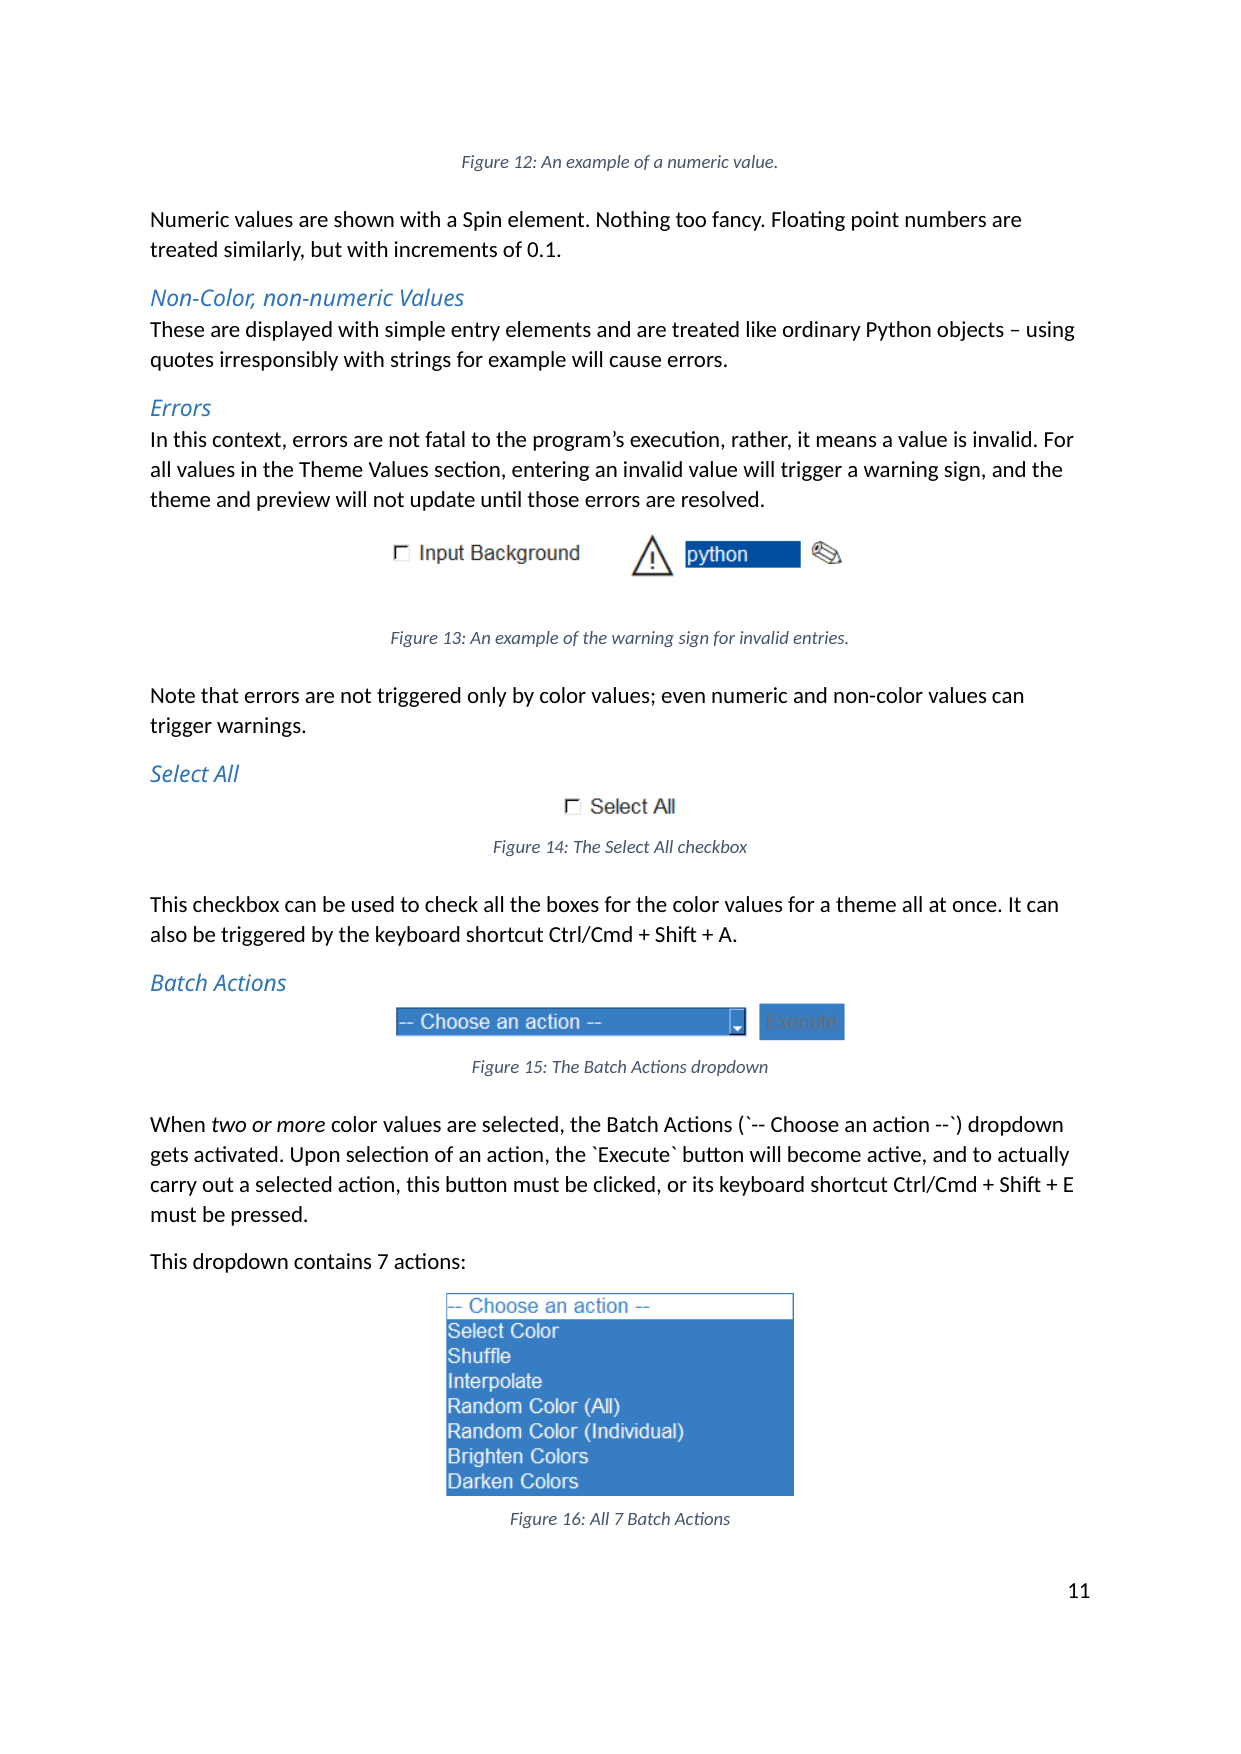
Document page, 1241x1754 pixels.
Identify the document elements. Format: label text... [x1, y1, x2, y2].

text When two or more color values are selected, the Batch Actions (`-- Choose an action --`) dropdown gets activated. Upon selection of an action, the `Execute` button will become active, and to actually carry out a selected action, this button must be clicked, or its keyboard shortcut Ctrl/Cmd + Shift + E must be pressed. [150, 1111, 1090, 1228]
text Figure 16: All 7 Batch Actions [150, 1293, 1090, 1530]
picture [390, 1000, 851, 1044]
picture [390, 531, 851, 578]
text Figure 14: The Select All checkbox [150, 791, 1090, 858]
text Figure 12: An example of a numeric value. [150, 150, 1090, 173]
subtitle Non-Color, non-numeric Values [150, 282, 1090, 313]
subtitle Batch Actions [150, 967, 1090, 998]
text These are displayed with simple entry elements and are treated like ordinary Python objects – using quotes irresponsibly with strings for example will cause errors. [150, 315, 1090, 373]
text This checkbox can be used to check all the boxes for the color values for a theme all at once. It can also be triggered by the keyboard shortcut Ctrl/Cmd + Shift + A. [150, 890, 1090, 948]
picture [446, 1293, 794, 1496]
text In this context, errors are not fatal to the program’s execution, rather, it means a value is invalid. For all values in the Theme Values section, entering an invalid value will trigger a warning sign, and the theme and preview will not update until those errors are resolved. [150, 425, 1090, 513]
text Numeric values are shown with a Spin element. Nothing too fancy. Floating point numbers are treated similarly, but with increments of 0.1. [150, 205, 1090, 263]
subtitle Select All [150, 758, 1090, 789]
text This dropdown contains 7 actions: [150, 1247, 1090, 1275]
subtitle Errors [150, 392, 1090, 423]
text Note that errors are not triggered only by color values; even numeric and non-color values can trigger warnings. [150, 681, 1090, 739]
text Figure 13: An example of the warning sign for invalid entries. [150, 626, 1090, 649]
picture [562, 791, 679, 824]
text Figure 15: The Batch Actions dropdown [150, 1000, 1090, 1078]
